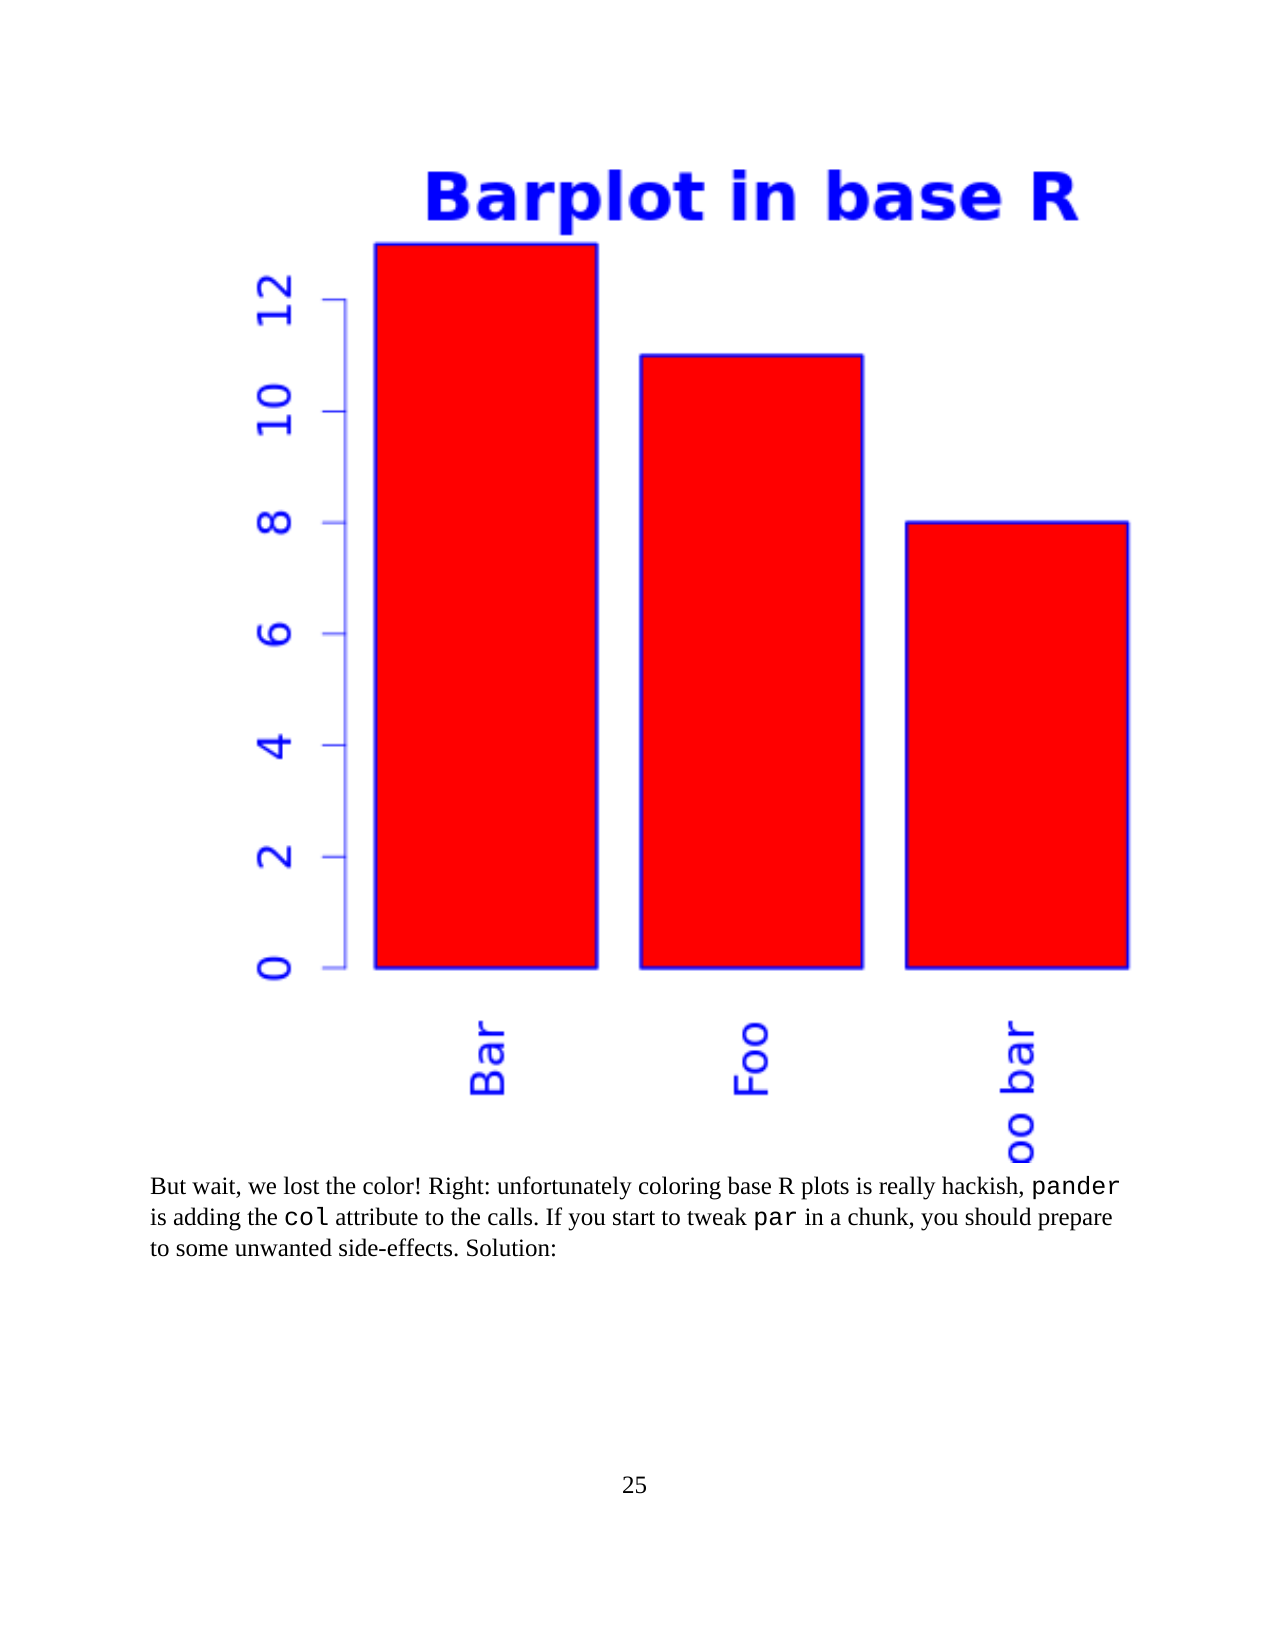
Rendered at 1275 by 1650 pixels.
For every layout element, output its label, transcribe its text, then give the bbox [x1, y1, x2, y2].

text But wait, we lost the color! Right: unfortunately coloring base R plots is really hackish, pander is adding the col attribute to the calls. If you start to tweak par in a chunk, you should prepare to some unwanted side-effects. Solution: [150, 1171, 1125, 1262]
picture [150, 150, 1163, 1163]
